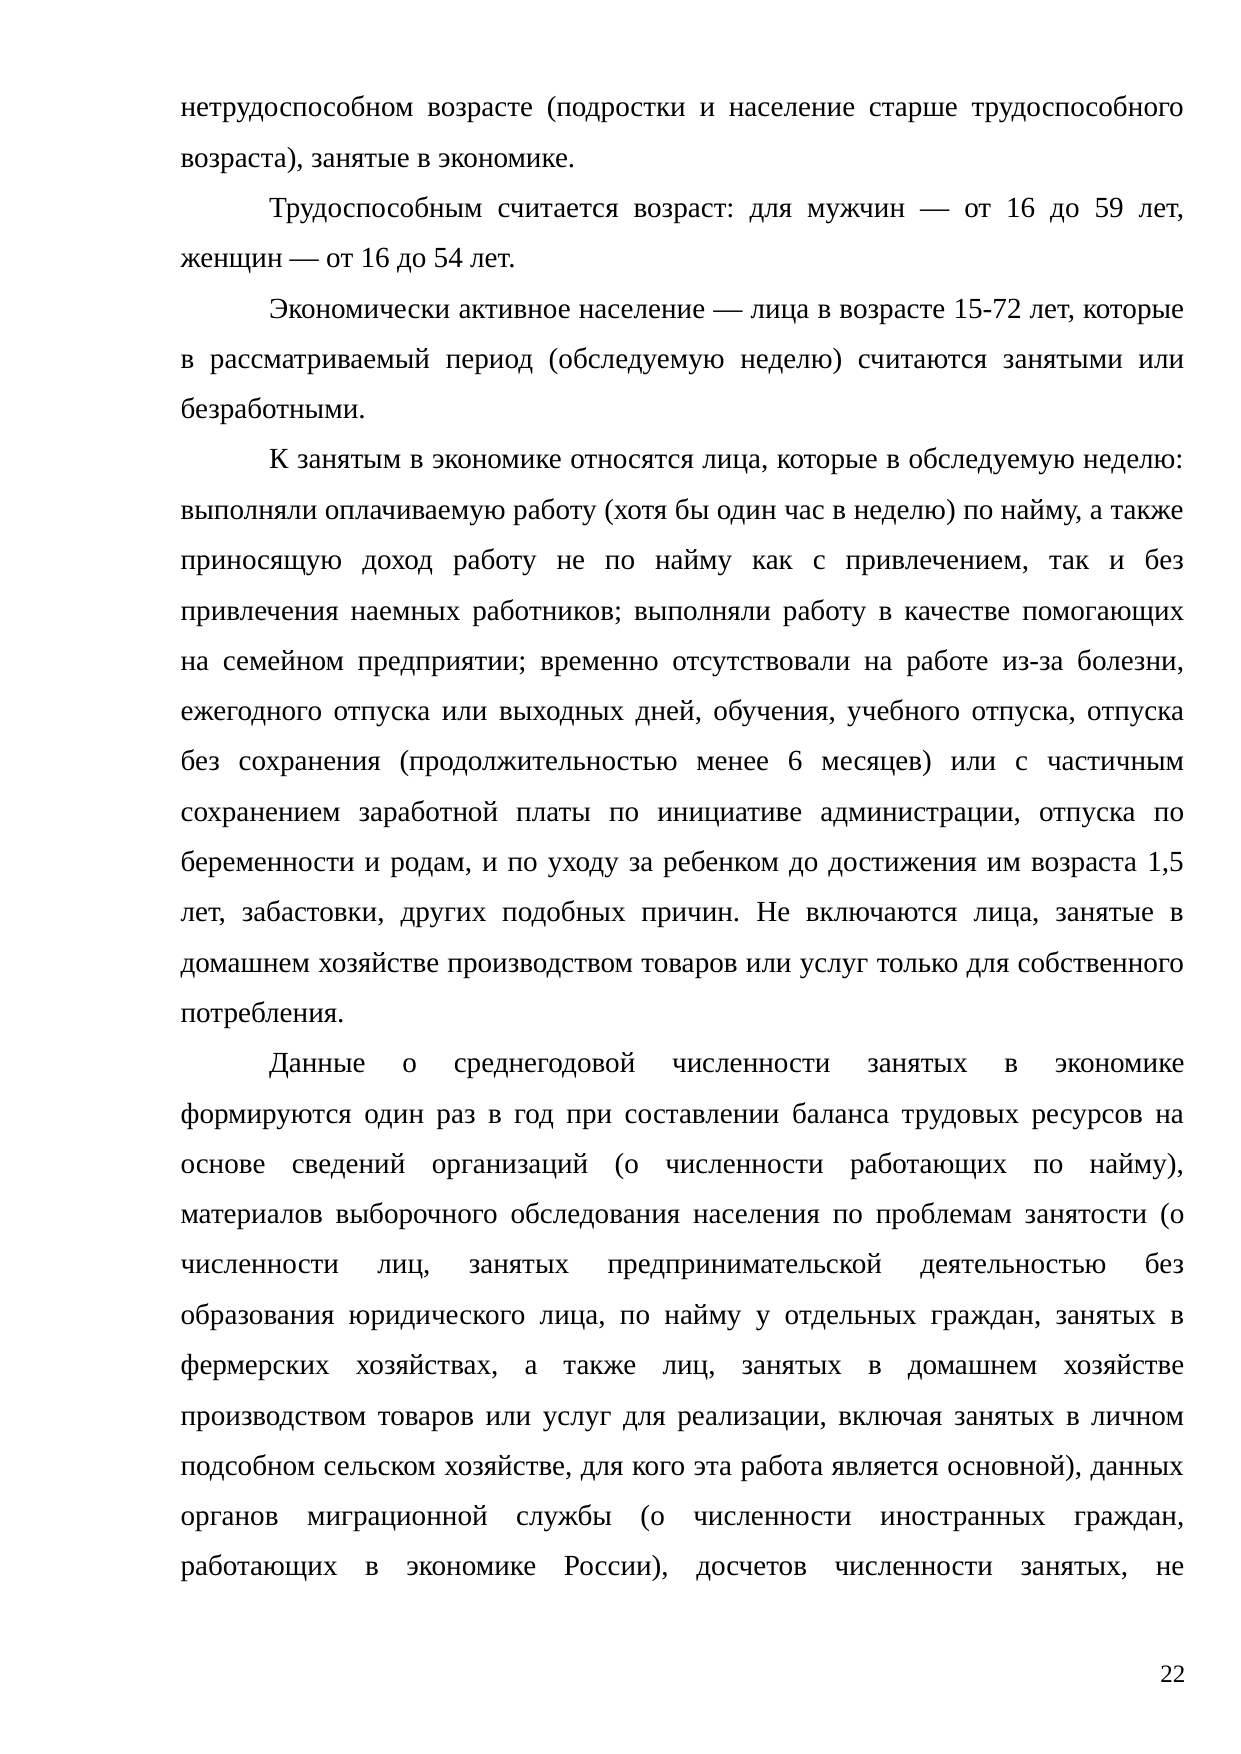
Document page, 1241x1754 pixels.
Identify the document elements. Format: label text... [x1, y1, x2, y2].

text Экономически активное население — лица в возрасте 15-72 лет, которые в рассматриваемый период (обследуемую неделю) считаются занятыми или безработными. [180, 291, 1185, 425]
text нетрудоспособном возрасте (подростки и население старше трудоспособного возраста), занятые в экономике. [180, 89, 1185, 173]
text К занятым в экономике относятся лица, которые в обследуемую неделю: выполняли оплачиваемую работу (хотя бы один час в неделю) по найму, а также приносящую доход работу не по найму как с привлечением, так и без привлечения наемных работников; выполняли работу в качестве помогающих на семейном предприятии; временно отсутствовали на работе из-за болезни, ежегодного отпуска или выходных дней, обучения, учебного отпуска, отпуска без сохранения (продолжительностью менее 6 месяцев) или с частичным сохранением заработной платы по инициативе администрации, отпуска по беременности и родам, и по уходу за ребенком до достижения им возраста 1,5 лет, забастовки, других подобных причин. Не включаются лица, занятые в домашнем хозяйстве производством товаров или услуг только для собственного потребления. [180, 442, 1185, 1029]
text Трудоспособным считается возраст: для мужчин — от 16 до 59 лет, женщин — от 16 до 54 лет. [180, 190, 1185, 274]
text Данные о среднегодовой численности занятых в экономике формируются один раз в год при составлении баланса трудовых ресурсов на основе сведений организаций (о численности работающих по найму), материалов выборочного обследования населения по проблемам занятости (о численности лиц, занятых предпринимательской деятельностью без образования юридического лица, по найму у отдельных граждан, занятых в фермерских хозяйствах, а также лиц, занятых в домашнем хозяйстве производством товаров или услуг для реализации, включая занятых в личном подсобном сельском хозяйстве, для кого эта работа является основной), данных органов миграционной службы (о численности иностранных граждан, работающих в экономике России), досчетов численности занятых, не [180, 1045, 1185, 1582]
